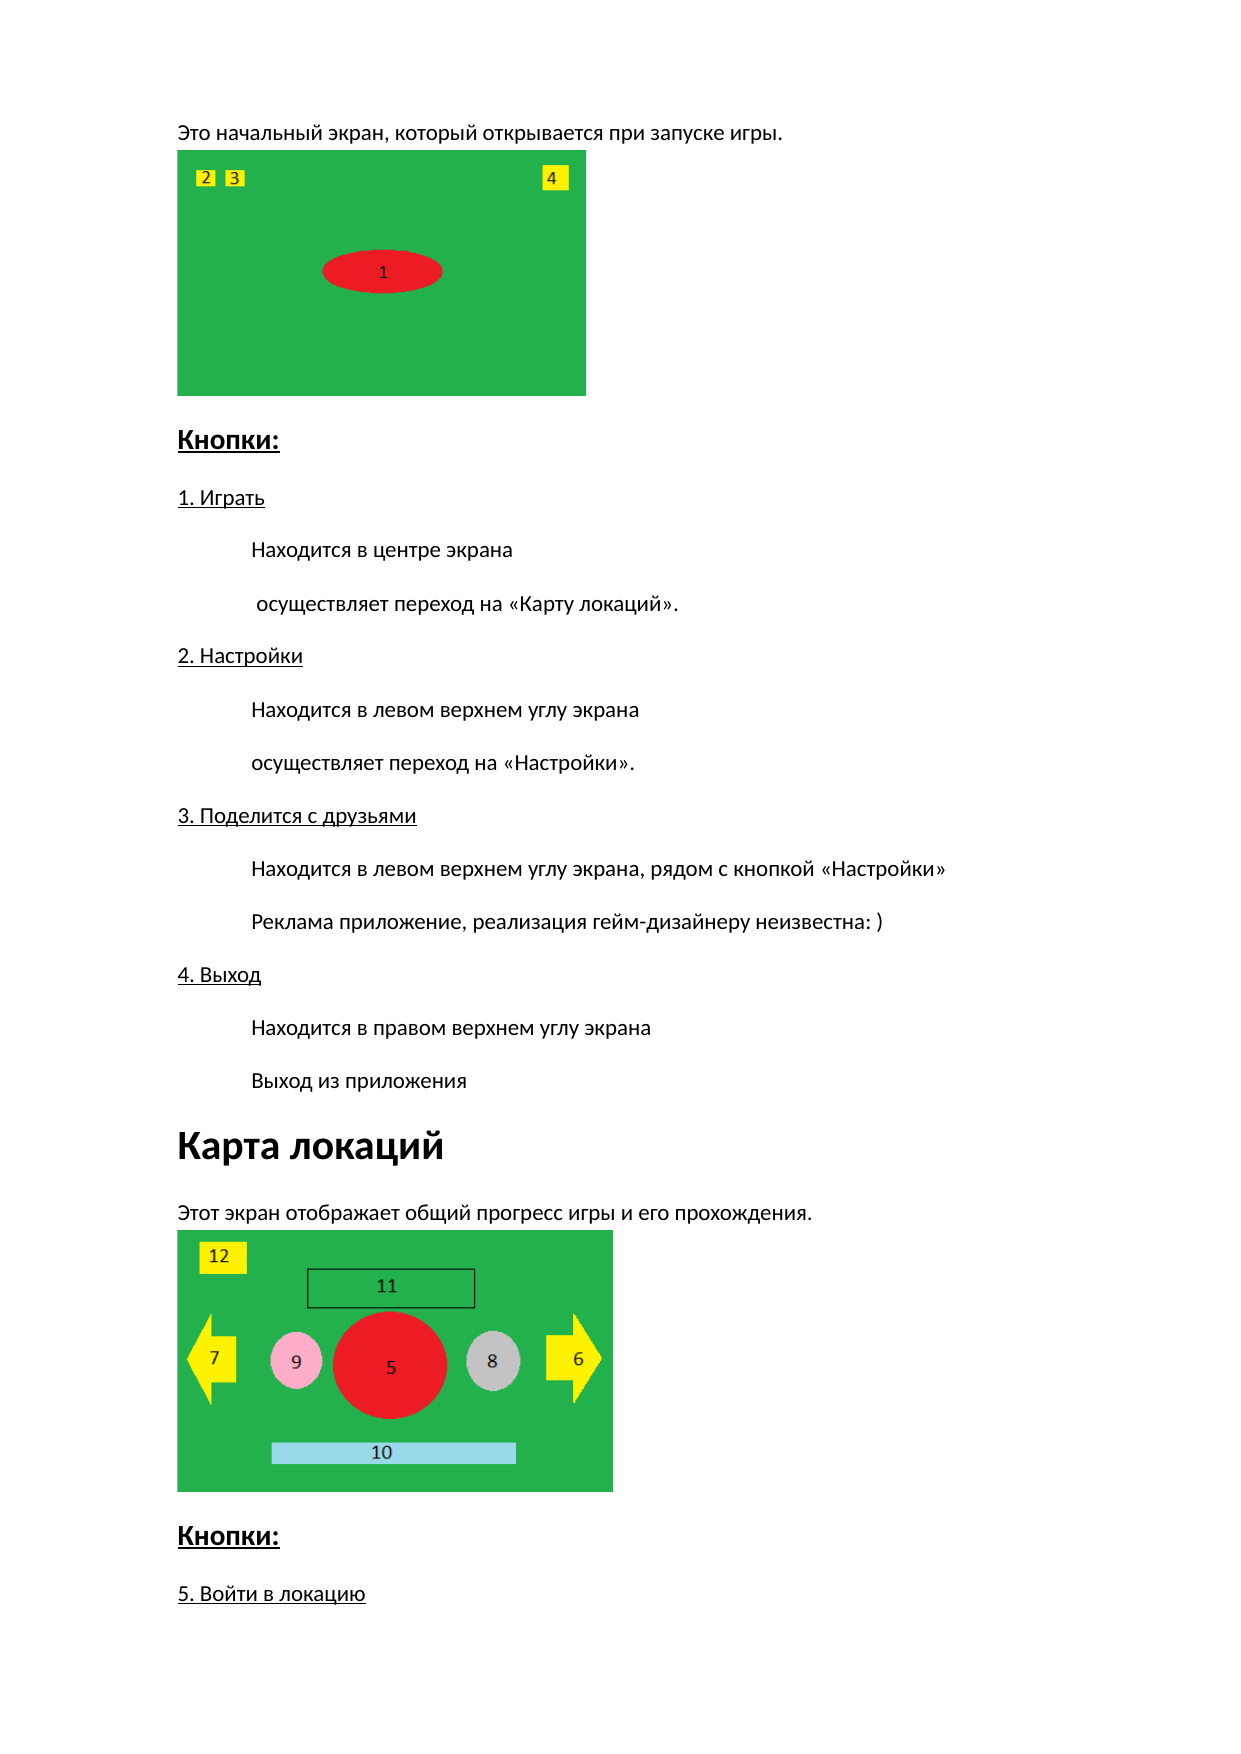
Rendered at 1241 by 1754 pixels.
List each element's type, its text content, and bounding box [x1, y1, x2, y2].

text осуществляет переход на «Карту локаций». [177, 589, 1152, 617]
picture [177, 1230, 614, 1492]
text Это начальный экран, который открывается при запуске игры. [177, 118, 1152, 396]
text 1. Играть [177, 483, 1152, 511]
text Реклама приложение, реализация гейм-дизайнеру неизвестна: ) [177, 907, 1152, 935]
text 2. Настройки [177, 642, 1152, 670]
text Находится в левом верхнем углу экрана [177, 695, 1152, 723]
text Карта локаций [177, 1119, 1152, 1170]
text 5. Войти в локацию [177, 1579, 1152, 1607]
text 4. Выход [177, 960, 1152, 988]
picture [177, 150, 587, 396]
text осуществляет переход на «Настройки». [177, 748, 1152, 776]
text Находится в центре экрана [177, 536, 1152, 564]
text Кнопки: [177, 1517, 1152, 1553]
text Этот экран отображает общий прогресс игры и его прохождения. [177, 1198, 1152, 1492]
text Кнопки: [177, 421, 1152, 456]
text Находится в левом верхнем углу экрана, рядом с кнопкой «Настройки» [177, 854, 1152, 882]
text Выход из приложения [177, 1066, 1152, 1094]
text Находится в правом верхнем углу экрана [177, 1013, 1152, 1041]
text 3. Поделится с друзьями [177, 801, 1152, 829]
